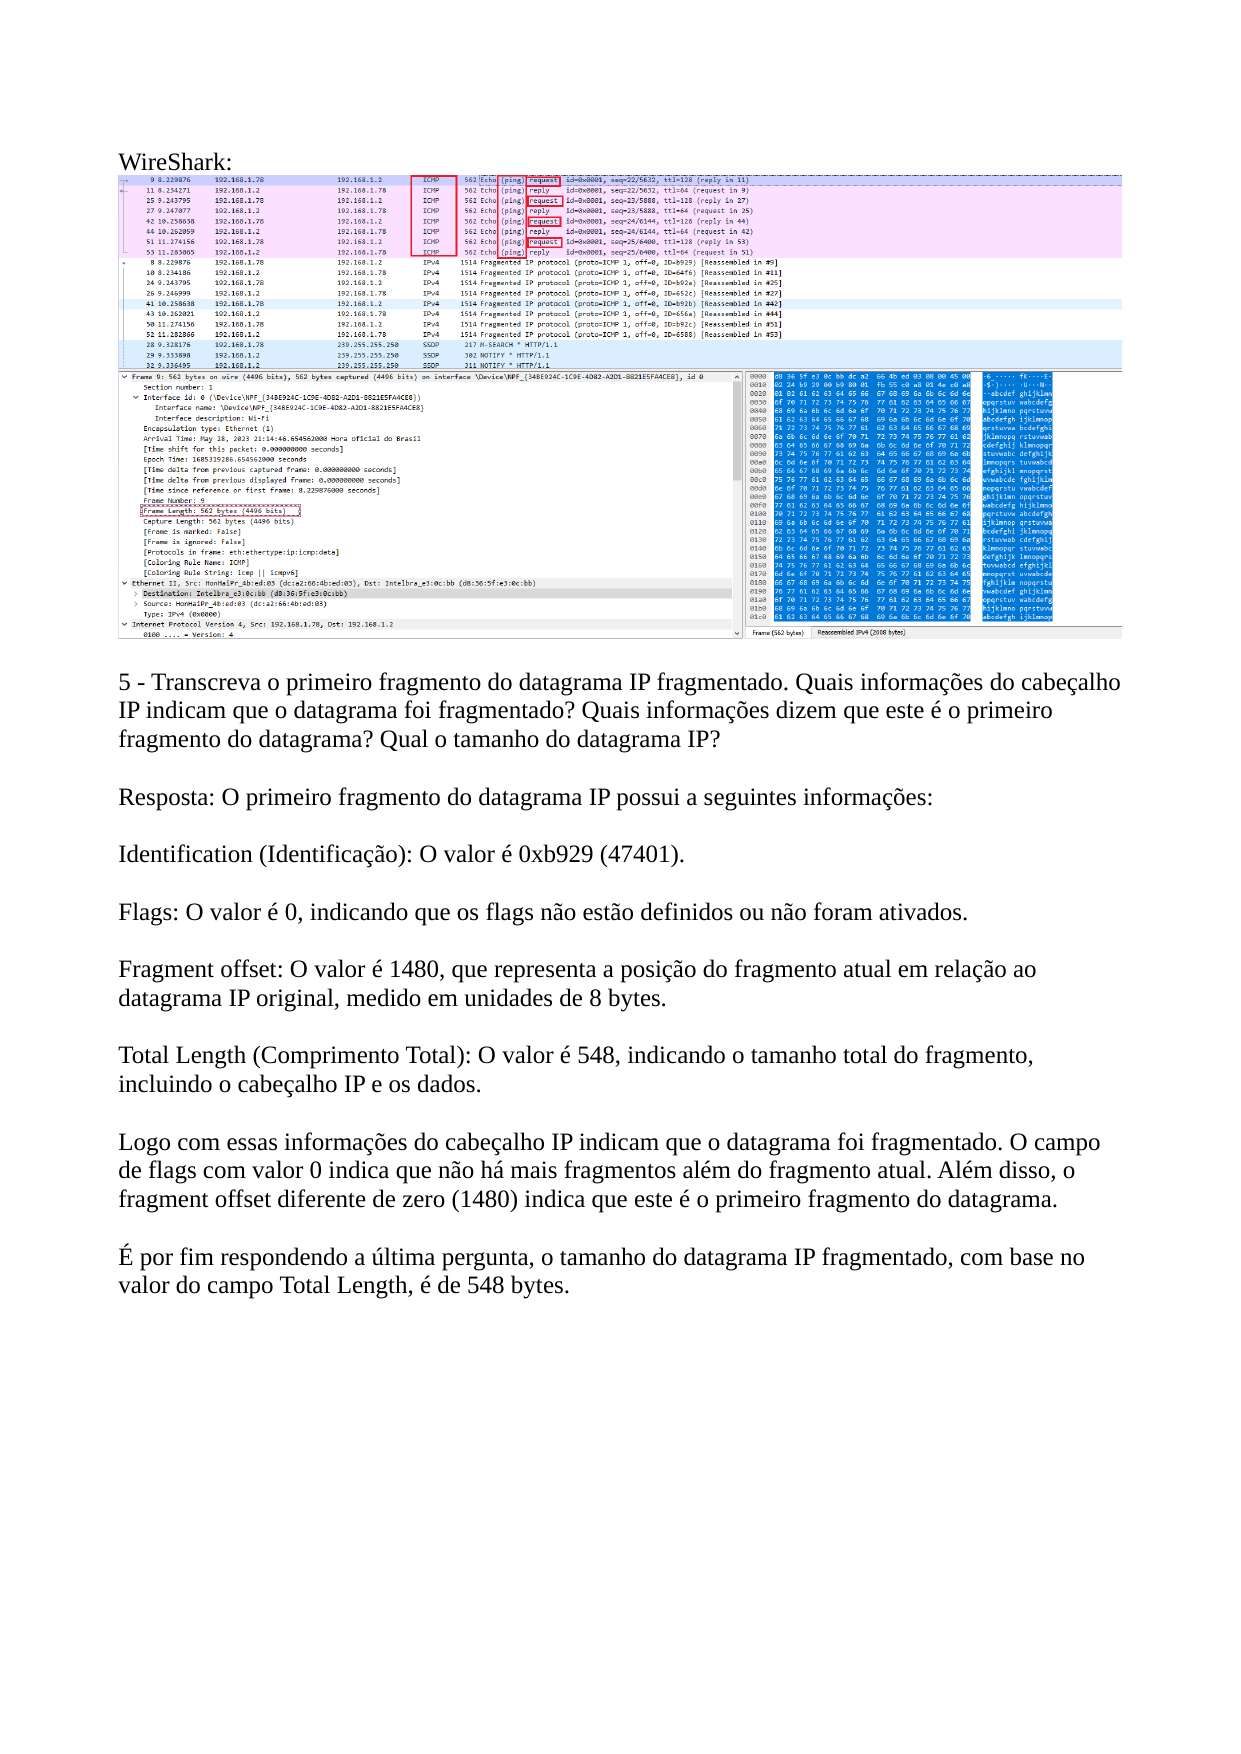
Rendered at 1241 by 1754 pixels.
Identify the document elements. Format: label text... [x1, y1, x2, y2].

text É por fim respondendo a última pergunta, o tamanho do datagrama IP fragmentado, com base no valor do campo Total Length, é de 548 bytes. [118, 1242, 1122, 1299]
text Identification (Identificação): O valor é 0xb929 (47401). [118, 839, 1122, 868]
text Flags: O valor é 0, indicando que os flags não estão definidos ou não foram ativados. [118, 897, 1122, 926]
text Total Length (Comprimento Total): O valor é 548, indicando o tamanho total do fragmento, incluindo o cabeçalho IP e os dados. [118, 1041, 1122, 1098]
text Fragment offset: O valor é 1480, que representa a posição do fragmento atual em relação ao datagrama IP original, medido em unidades de 8 bytes. [118, 954, 1122, 1012]
text Logo com essas informações do cabeçalho IP indicam que o datagrama foi fragmentado. O campo de flags com valor 0 indica que não há mais fragmentos além do fragmento atual. Além disso, o fragment offset diferente de zero (1480) indica que este é o primeiro fragmento do datagrama. [118, 1127, 1122, 1213]
picture [118, 175, 1123, 639]
text Resposta: O primeiro fragmento do datagrama IP possui a seguintes informações: [118, 782, 1122, 811]
text 5 - Transcreva o primeiro fragmento do datagrama IP fragmentado. Quais informações do cabeçalho IP indicam que o datagrama foi fragmentado? Quais informações dizem que este é o primeiro fragmento do datagrama? Qual o tamanho do datagrama IP? [118, 639, 1122, 753]
text WireShark: [118, 147, 1122, 175]
